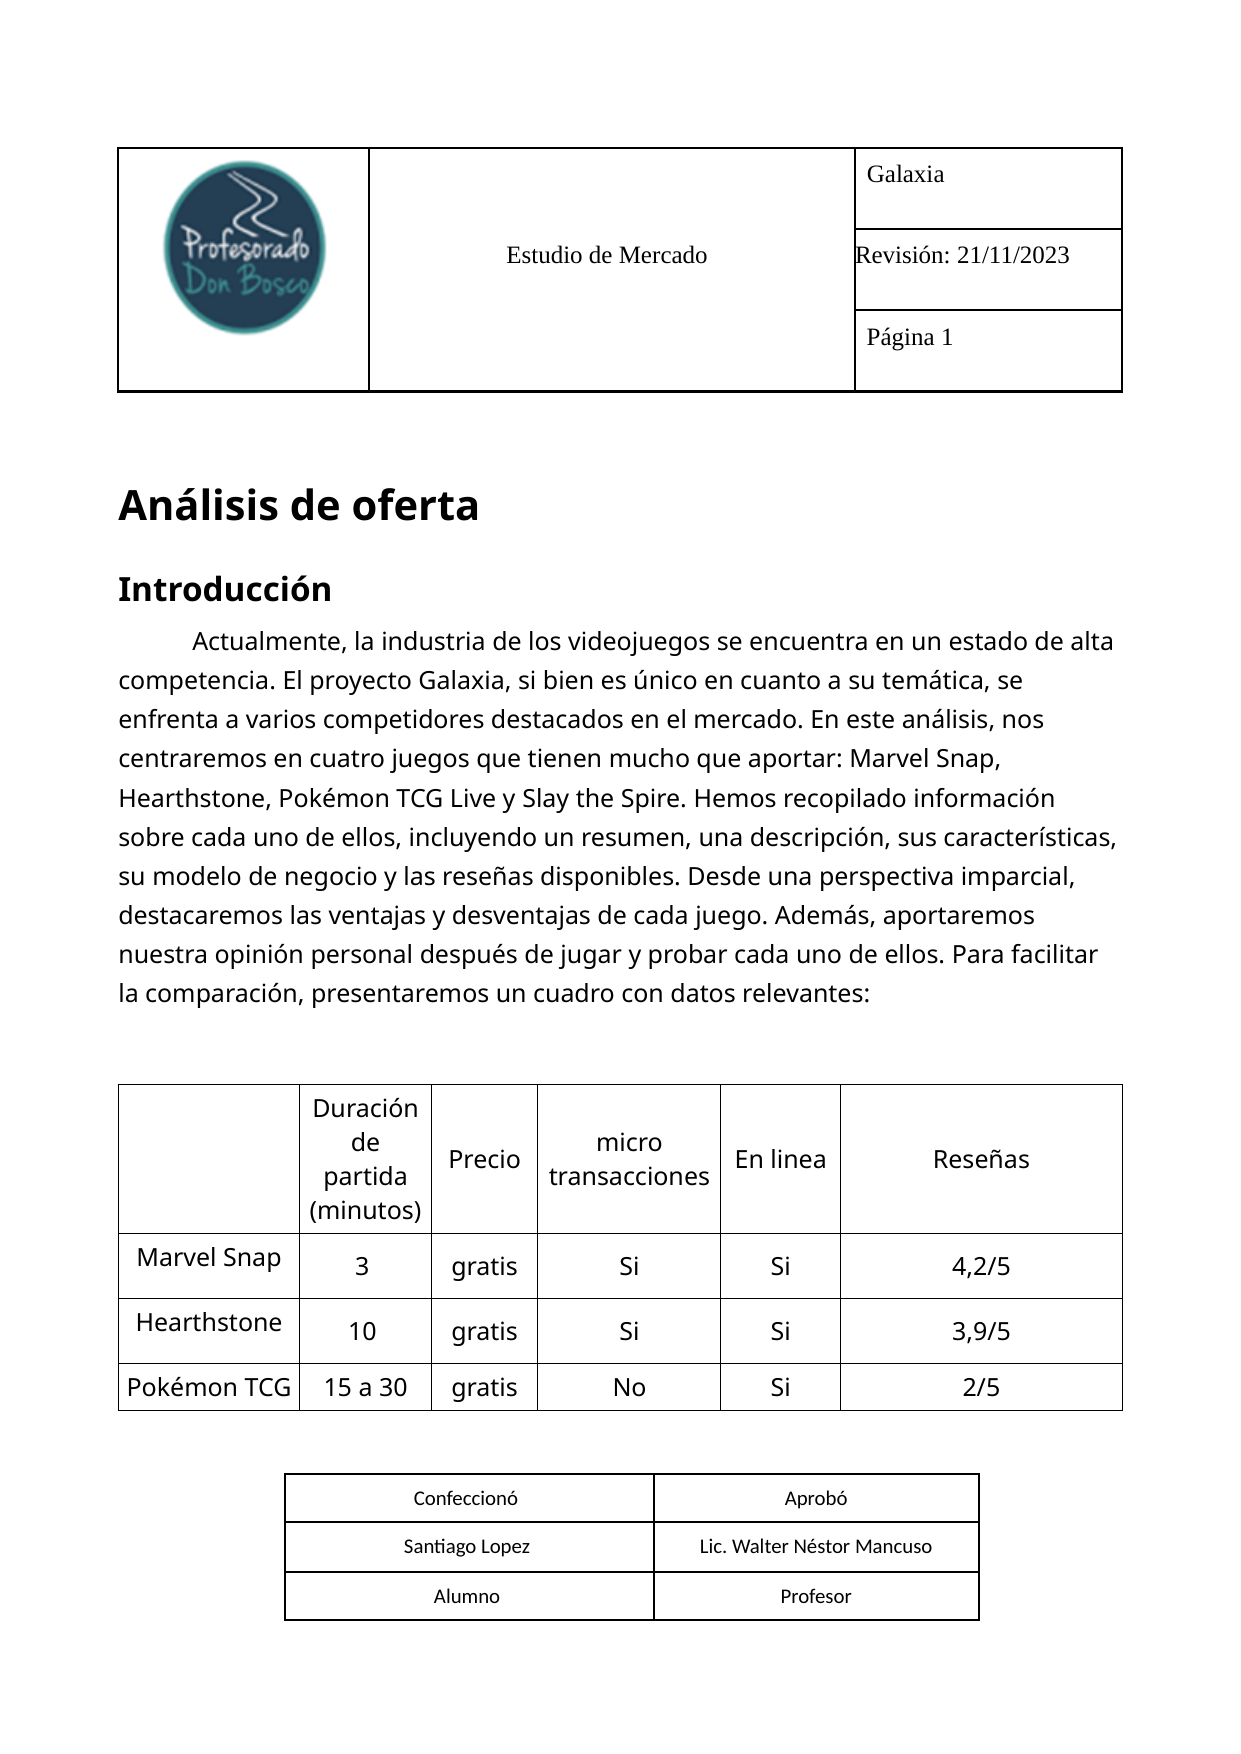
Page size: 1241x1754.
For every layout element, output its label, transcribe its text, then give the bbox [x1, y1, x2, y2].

table_cell Hearthstone [119, 1299, 299, 1363]
subtitle Introducción [118, 566, 1122, 611]
table_cell No [538, 1364, 720, 1410]
table_cell 2/5 [841, 1364, 1122, 1410]
table_cell Si [721, 1234, 840, 1298]
table_cell Si [538, 1299, 720, 1363]
table_cell Pokémon TCG [119, 1364, 299, 1410]
table_cell 3,9/5 [841, 1299, 1122, 1363]
table_cell Si [721, 1364, 840, 1410]
table_cell gratis [432, 1234, 537, 1298]
table_cell gratis [432, 1364, 537, 1410]
table_header Precio [432, 1085, 537, 1232]
table_header [119, 1085, 299, 1232]
table_cell Marvel Snap [119, 1234, 299, 1298]
table_cell 10 [300, 1299, 431, 1363]
text Actualmente, la industria de los videojuegos se encuentra en un estado de alta competencia. El proyecto Galaxia, si bien es único en cuanto a su temática, se enfrenta a varios competidores destacados en el mercado. En este análisis, nos centraremos en cuatro juegos que tienen mucho que aportar: Marvel Snap, Hearthstone, Pokémon TCG Live y Slay the Spire. Hemos recopilado información sobre cada uno de ellos, incluyendo un resumen, una descripción, sus características, su modelo de negocio y las reseñas disponibles. Desde una perspectiva imparcial, destacaremos las ventajas y desventajas de cada juego. Además, aportaremos nuestra opinión personal después de jugar y probar cada uno de ellos. Para facilitar la comparación, presentaremos un cuadro con datos relevantes: [118, 624, 1122, 1010]
picture [160, 159, 328, 339]
table_cell gratis [432, 1299, 537, 1363]
title Análisis de oferta [118, 476, 1122, 532]
table_header Reseñas [841, 1085, 1122, 1232]
table_cell 4,2/5 [841, 1234, 1122, 1298]
table_cell 3 [300, 1234, 431, 1298]
table_cell Si [538, 1234, 720, 1298]
table_header Duración de partida (minutos) [300, 1085, 431, 1232]
table_header micro transacciones [538, 1085, 720, 1232]
table_cell 15 a 30 [300, 1364, 431, 1410]
table_header En linea [721, 1085, 840, 1232]
table_cell Si [721, 1299, 840, 1363]
